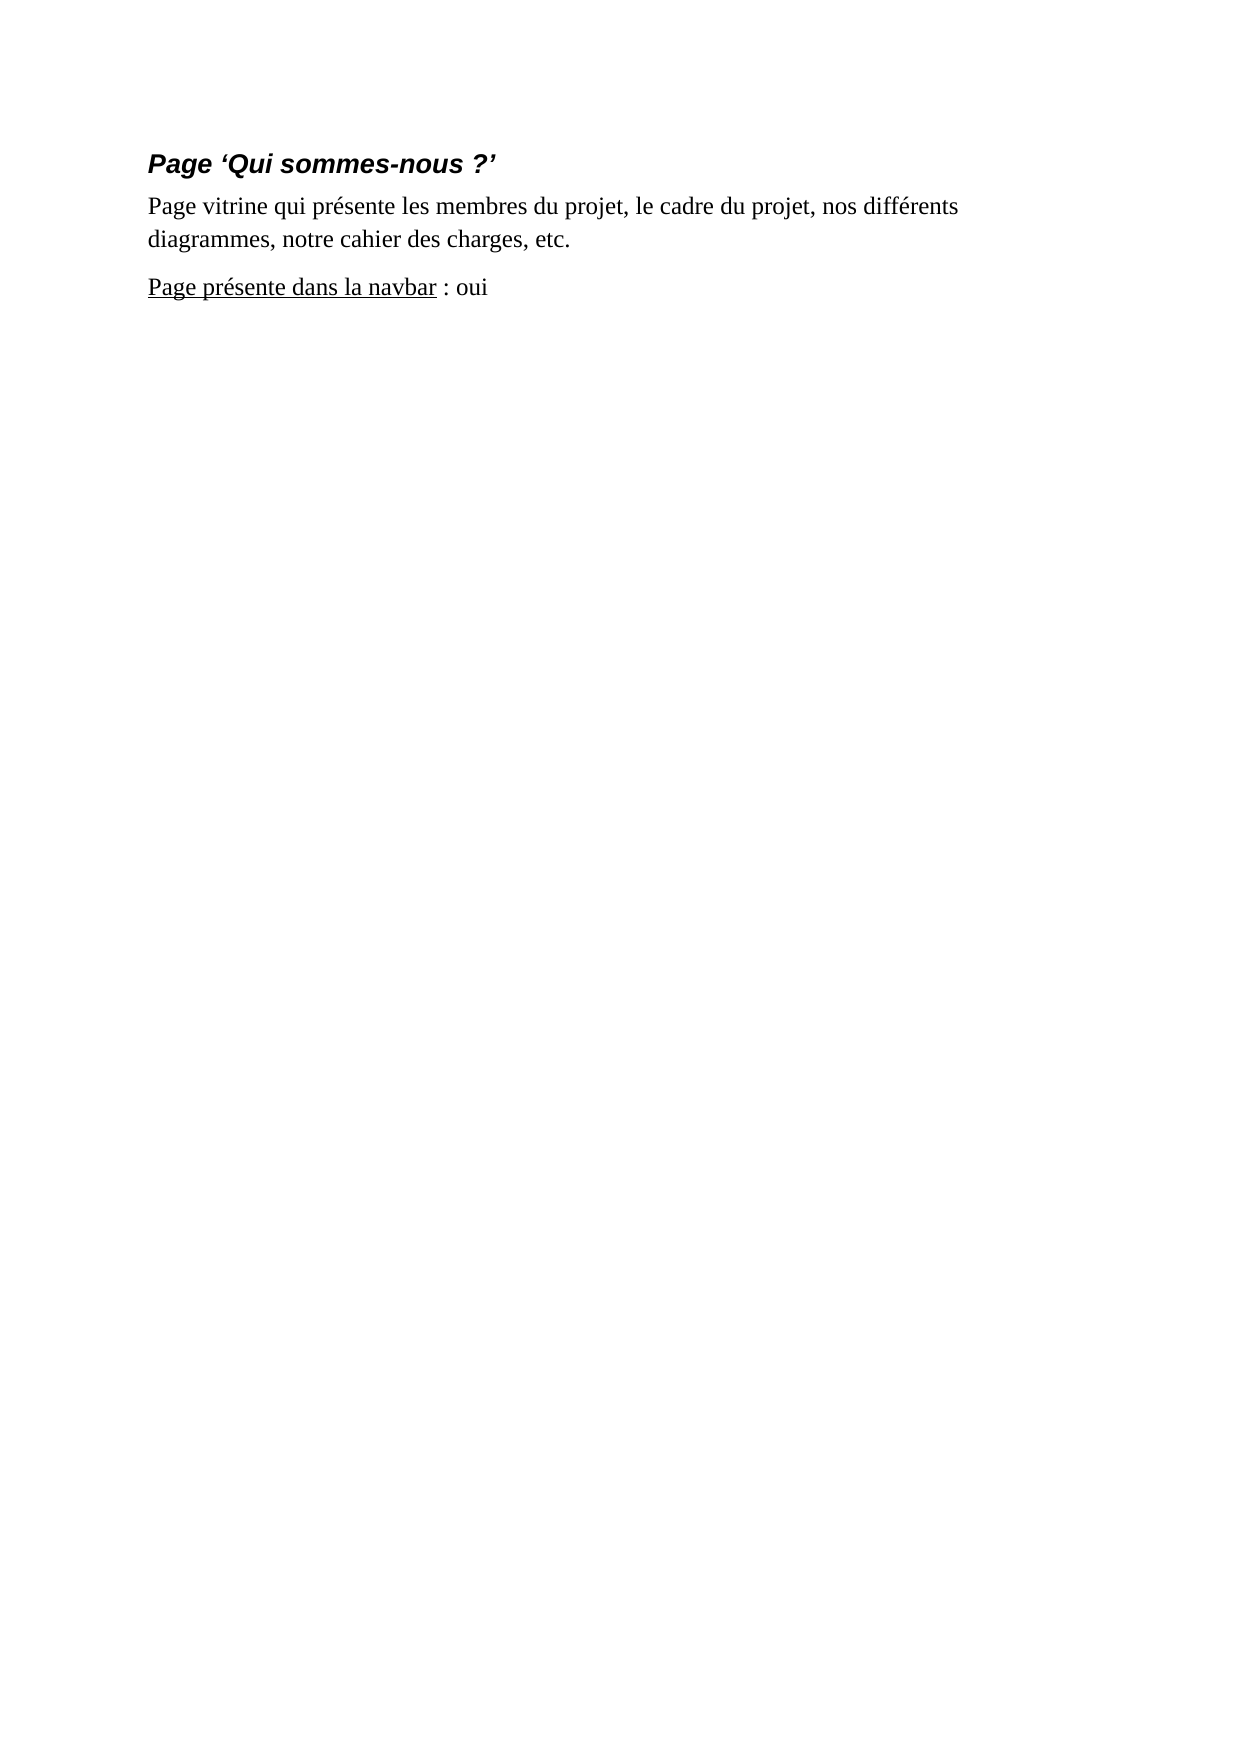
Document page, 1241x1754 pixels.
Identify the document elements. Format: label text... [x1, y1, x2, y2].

text Page présente dans la navbar : oui [148, 272, 1093, 301]
text Page vitrine qui présente les membres du projet, le cadre du projet, nos différents diagrammes, notre cahier des charges, etc. [148, 191, 1093, 253]
subtitle Page ‘Qui sommes-nous ?’ [148, 148, 1093, 179]
